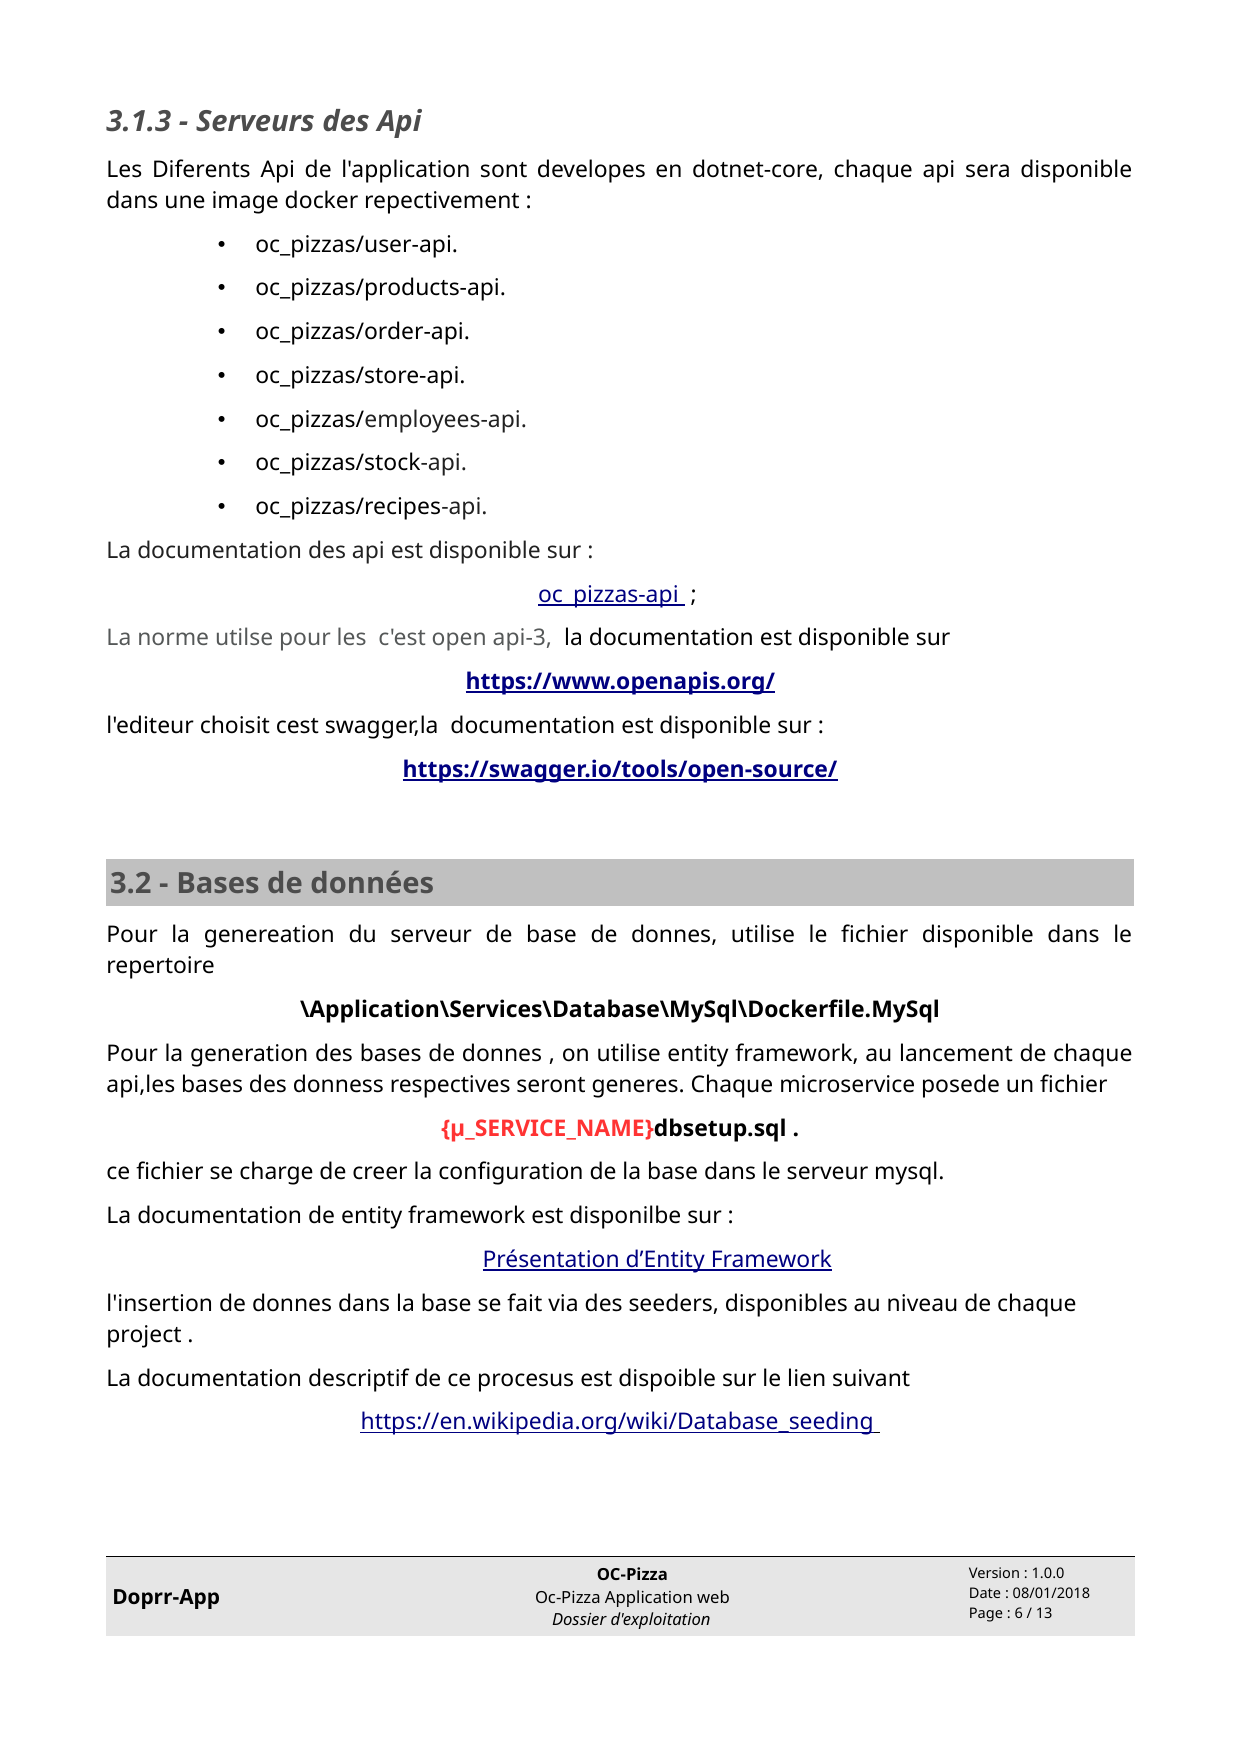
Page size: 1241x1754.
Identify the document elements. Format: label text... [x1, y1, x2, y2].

subtitle Serveurs des Api [106, 100, 1134, 140]
list oc_pizzas/products-api. [218, 271, 1134, 302]
text https://www.openapis.org/ [106, 665, 1134, 696]
text \Application\Services\Database\MySql\Dockerfile.MySql [106, 993, 1134, 1024]
text La documentation de entity framework est disponilbe sur : [106, 1199, 1134, 1230]
text La documentation des api est disponible sur : [106, 534, 1134, 565]
text oc_pizzas-api ; [106, 577, 1134, 609]
list oc_pizzas/order-api. [218, 315, 1134, 346]
list oc_pizzas/recipes-api. [218, 490, 1134, 521]
list oc_pizzas/employees-api. [218, 402, 1134, 434]
text l'insertion de donnes dans la base se fait via des seeders, disponibles au niveau de chaque project . [106, 1287, 1134, 1349]
list oc_pizzas/store-api. [218, 359, 1134, 390]
text Pour la generation des bases de donnes , on utilise entity framework, au lancement de chaque api,les bases des donness respectives seront generes. Chaque microservice posede un fichier [106, 1037, 1134, 1099]
text {µ_SERVICE_NAME}dbsetup.sql . [106, 1112, 1134, 1143]
text ce fichier se charge de creer la configuration de la base dans le serveur mysql. [106, 1155, 1134, 1187]
list oc_pizzas/user-api. [218, 227, 1134, 259]
list oc_pizzas/stock-api. [218, 446, 1134, 477]
text Les Diferents Api de l'application sont developes en dotnet-core, chaque api sera disponible dans une image docker repectivement : [106, 152, 1134, 215]
text https://swagger.io/tools/open-source/ [106, 752, 1134, 784]
text Pour la genereation du serveur de base de donnes, utilise le fichier disponible dans le repertoire [106, 918, 1134, 980]
subtitle Bases de données [107, 860, 1133, 905]
text Présentation d’Entity Framework [106, 1243, 1134, 1274]
text l'editeur choisit cest swagger,la documentation est disponible sur : [106, 709, 1134, 740]
text La norme utilse pour les c'est open api-3, la documentation est disponible sur [106, 621, 1134, 652]
text La documentation descriptif de ce procesus est dispoible sur le lien suivant [106, 1362, 1134, 1393]
text https://en.wikipedia.org/wiki/Database_seeding [106, 1405, 1134, 1437]
